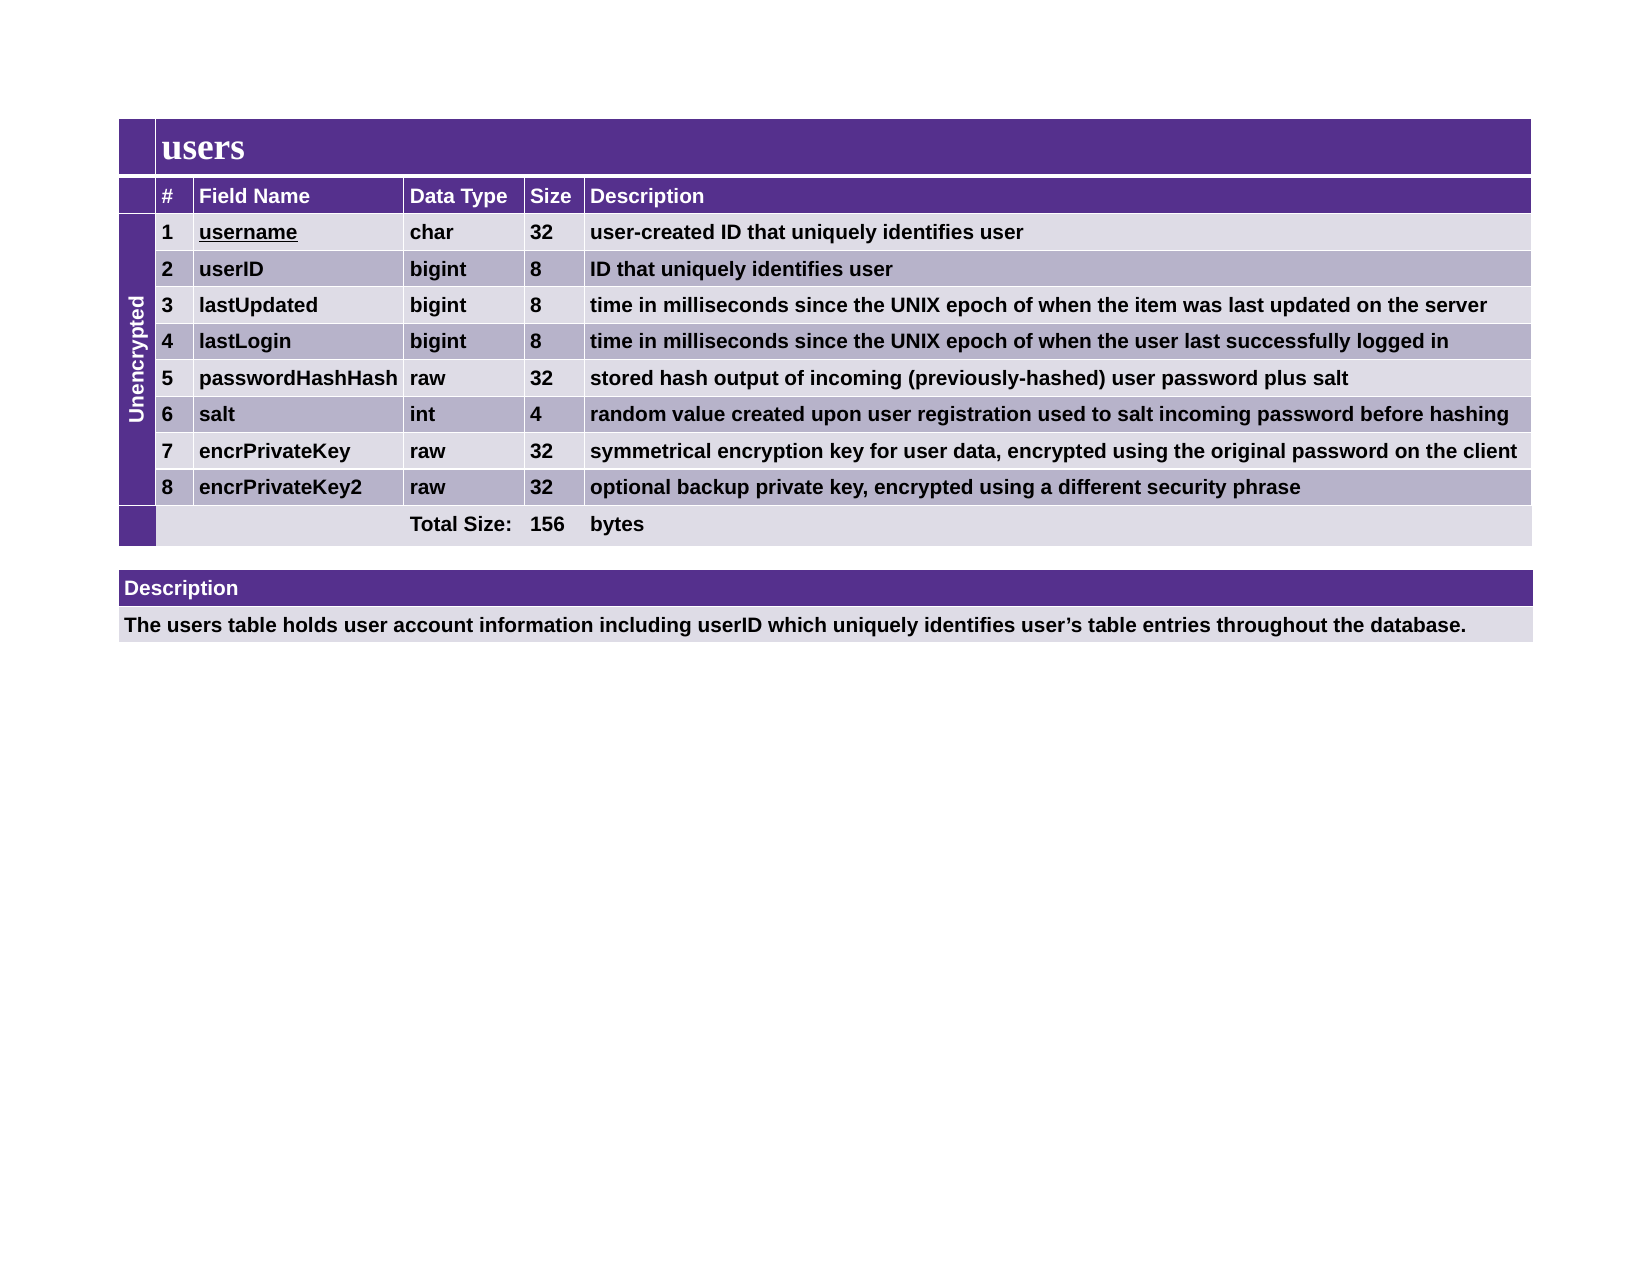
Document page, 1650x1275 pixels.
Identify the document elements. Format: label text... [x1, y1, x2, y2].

table_cell [119, 178, 155, 213]
table_cell 8 [525, 287, 584, 323]
table_cell raw [404, 433, 524, 468]
table_cell random value created upon user registration used to salt incoming password before hashing [585, 397, 1531, 432]
table_cell Size [525, 178, 584, 213]
table_cell 2 [156, 251, 193, 286]
table_cell int [404, 397, 524, 432]
table_cell 5 [156, 360, 193, 396]
table_cell 32 [525, 360, 584, 396]
table_cell optional backup private key, encrypted using a different security phrase [585, 470, 1531, 505]
table_cell 8 [525, 251, 584, 286]
table_cell lastLogin [194, 324, 403, 359]
table_cell Data Type [404, 178, 524, 213]
table_cell The users table holds user account information including userID which uniquely identifies user’s table entries throughout the database. [119, 607, 1533, 642]
table_cell 6 [156, 397, 193, 432]
table_cell 32 [525, 433, 584, 468]
table_cell raw [404, 470, 524, 505]
table_cell time in milliseconds since the UNIX epoch of when the item was last updated on the server [585, 287, 1531, 323]
table_cell Unencrypted [119, 214, 155, 505]
table_cell user-created ID that uniquely identifies user [585, 214, 1531, 250]
table_cell Field Name [194, 178, 403, 213]
table_cell 32 [525, 214, 584, 250]
table_cell 8 [525, 324, 584, 359]
table_cell bigint [404, 287, 524, 323]
table_cell char [404, 214, 524, 250]
table_cell encrPrivateKey2 [194, 470, 403, 505]
table_cell userID [194, 251, 403, 286]
table_cell # [156, 178, 193, 213]
table_cell bigint [404, 251, 524, 286]
table_cell 32 [525, 470, 584, 505]
table_cell ID that uniquely identifies user [585, 251, 1531, 286]
table_cell encrPrivateKey [194, 433, 403, 468]
table_cell Total Size: [404, 506, 524, 546]
table_cell time in milliseconds since the UNIX epoch of when the user last successfully logged in [585, 324, 1531, 359]
table_cell stored hash output of incoming (previously-hashed) user password plus salt [585, 360, 1531, 396]
table_cell 8 [156, 470, 193, 505]
table_cell passwordHashHash [194, 360, 403, 396]
table_cell 156 [524, 506, 584, 546]
table_cell bytes [584, 506, 1532, 546]
table_cell 4 [156, 324, 193, 359]
table_header users [156, 119, 1531, 174]
table_cell lastUpdated [194, 287, 403, 323]
table_cell 4 [525, 397, 584, 432]
table_cell bigint [404, 324, 524, 359]
table_cell symmetrical encryption key for user data, encrypted using the original password on the client [585, 433, 1531, 468]
table_cell [119, 506, 156, 546]
table_cell username [194, 214, 403, 250]
table_cell 7 [156, 433, 193, 468]
table_header [119, 119, 155, 174]
table_cell 3 [156, 287, 193, 323]
table_cell [156, 506, 404, 546]
table_header Description [119, 570, 1533, 606]
table_cell 1 [156, 214, 193, 250]
table_cell salt [194, 397, 403, 432]
table_cell Description [585, 178, 1531, 213]
table_cell raw [404, 360, 524, 396]
